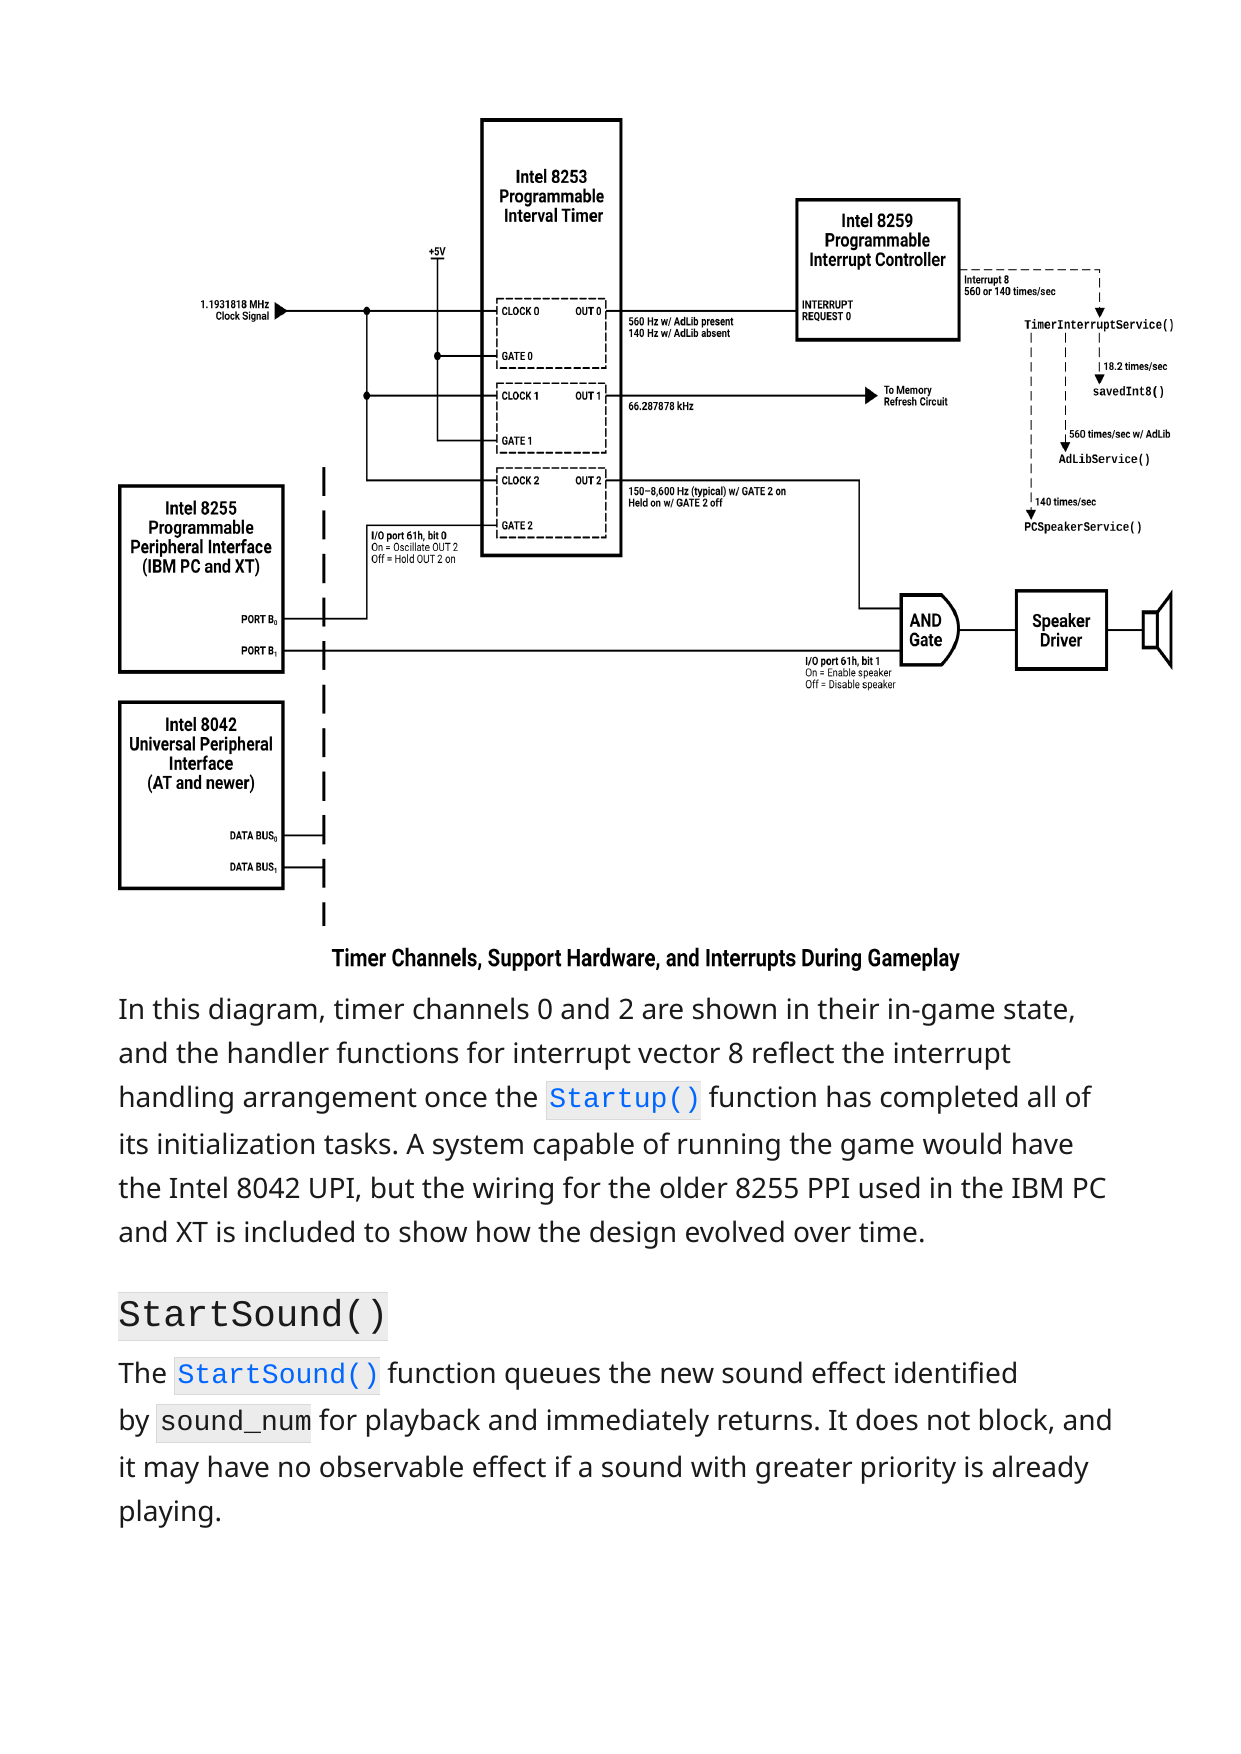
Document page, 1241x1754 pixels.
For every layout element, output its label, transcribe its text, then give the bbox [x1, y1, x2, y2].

picture [118, 118, 1173, 971]
text In this diagram, timer channels 0 and 2 are shown in their in-game state, and the handler functions for interrupt vector 8 reflect the interrupt handling arrangement once the Startup() function has completed all of its initialization tasks. A system capable of running the game would have the Intel 8042 UPI, but the wiring for the older 8255 PPI used in the IBM PC and XT is included to show how the design evolved over time. [118, 989, 1122, 1251]
subtitle StartSound() [118, 1292, 1122, 1341]
text The StartSound() function queues the new sound effect identified by sound_num for playback and immediately returns. It does not block, and it may have no observable effect if a sound with greater priority is already playing. [118, 1353, 1122, 1530]
